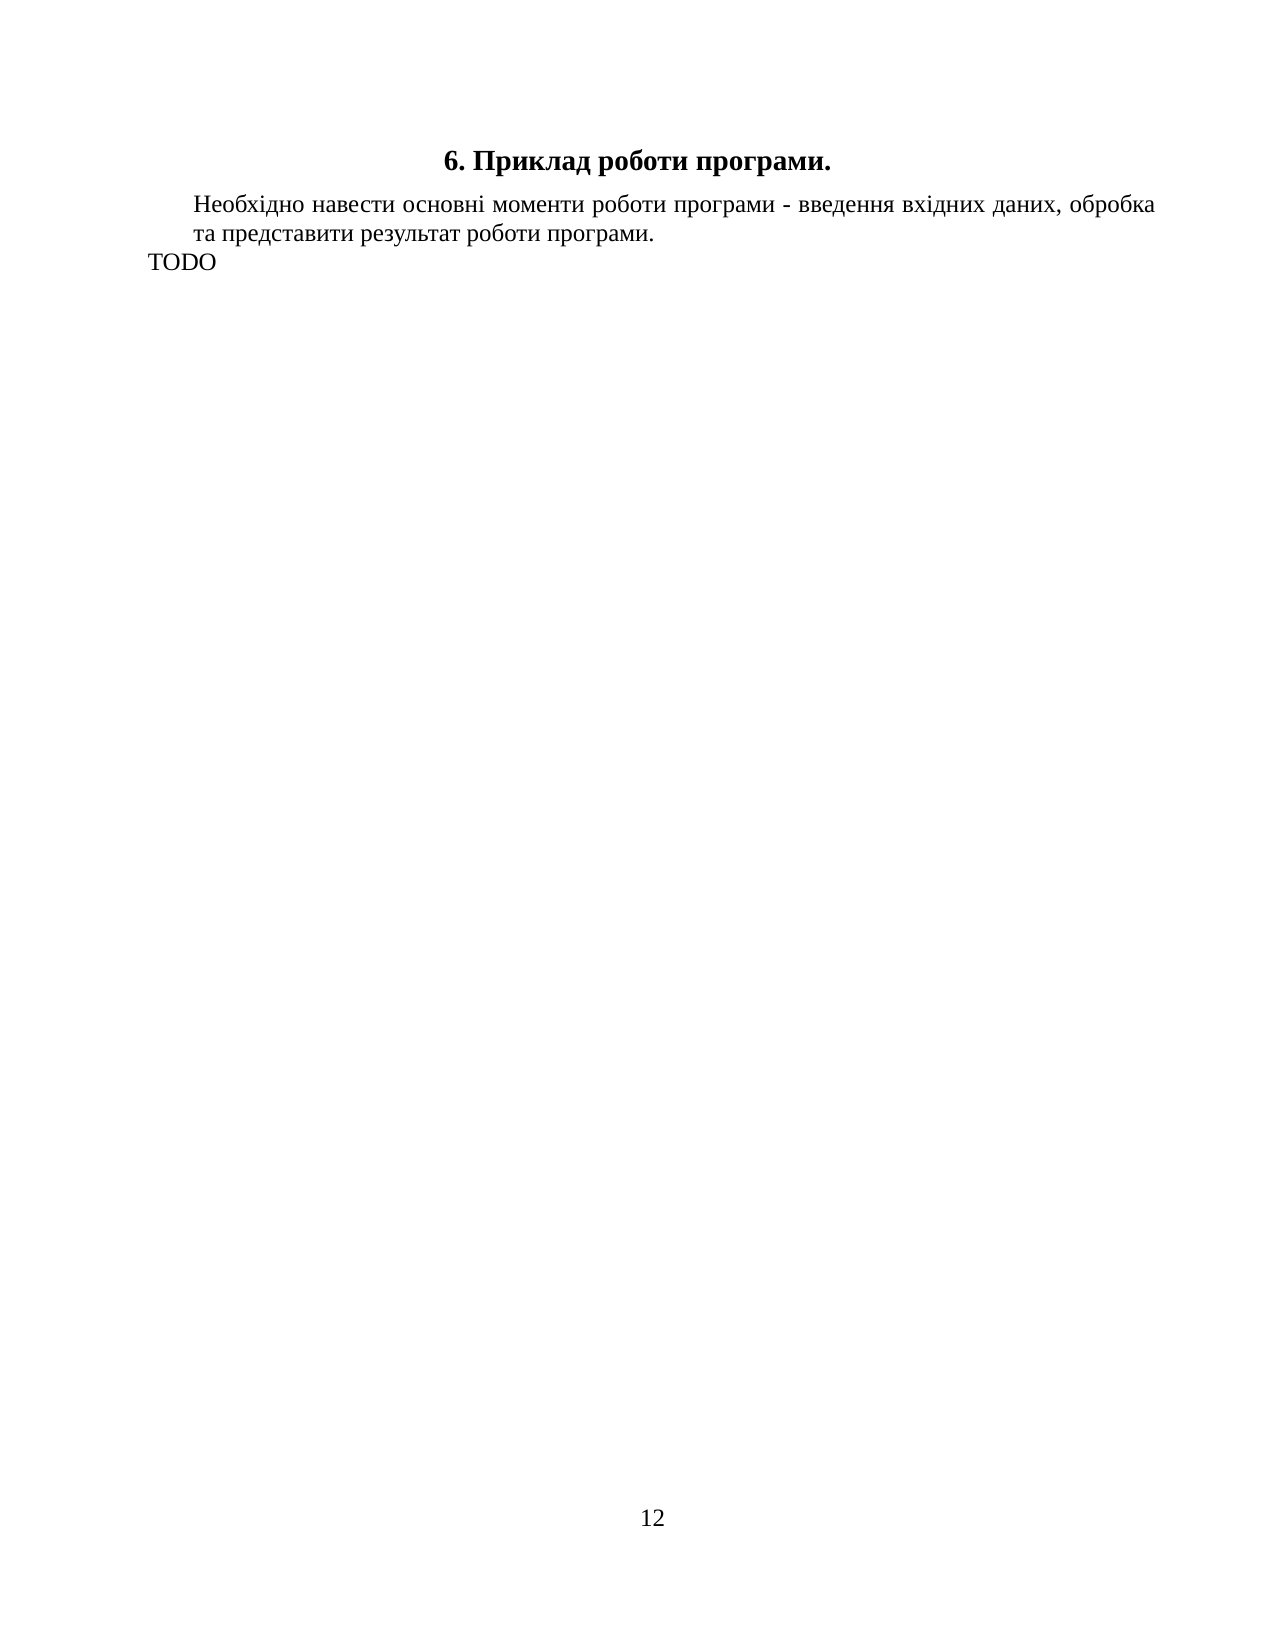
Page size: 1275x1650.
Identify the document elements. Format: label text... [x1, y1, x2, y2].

list Необхідно навести основні моменти роботи програми - введення вхідних даних, обробка та представити результат роботи програми. [156, 189, 1157, 247]
subtitle Приклад роботи програми. [118, 143, 1157, 177]
text TODO [118, 247, 1157, 275]
